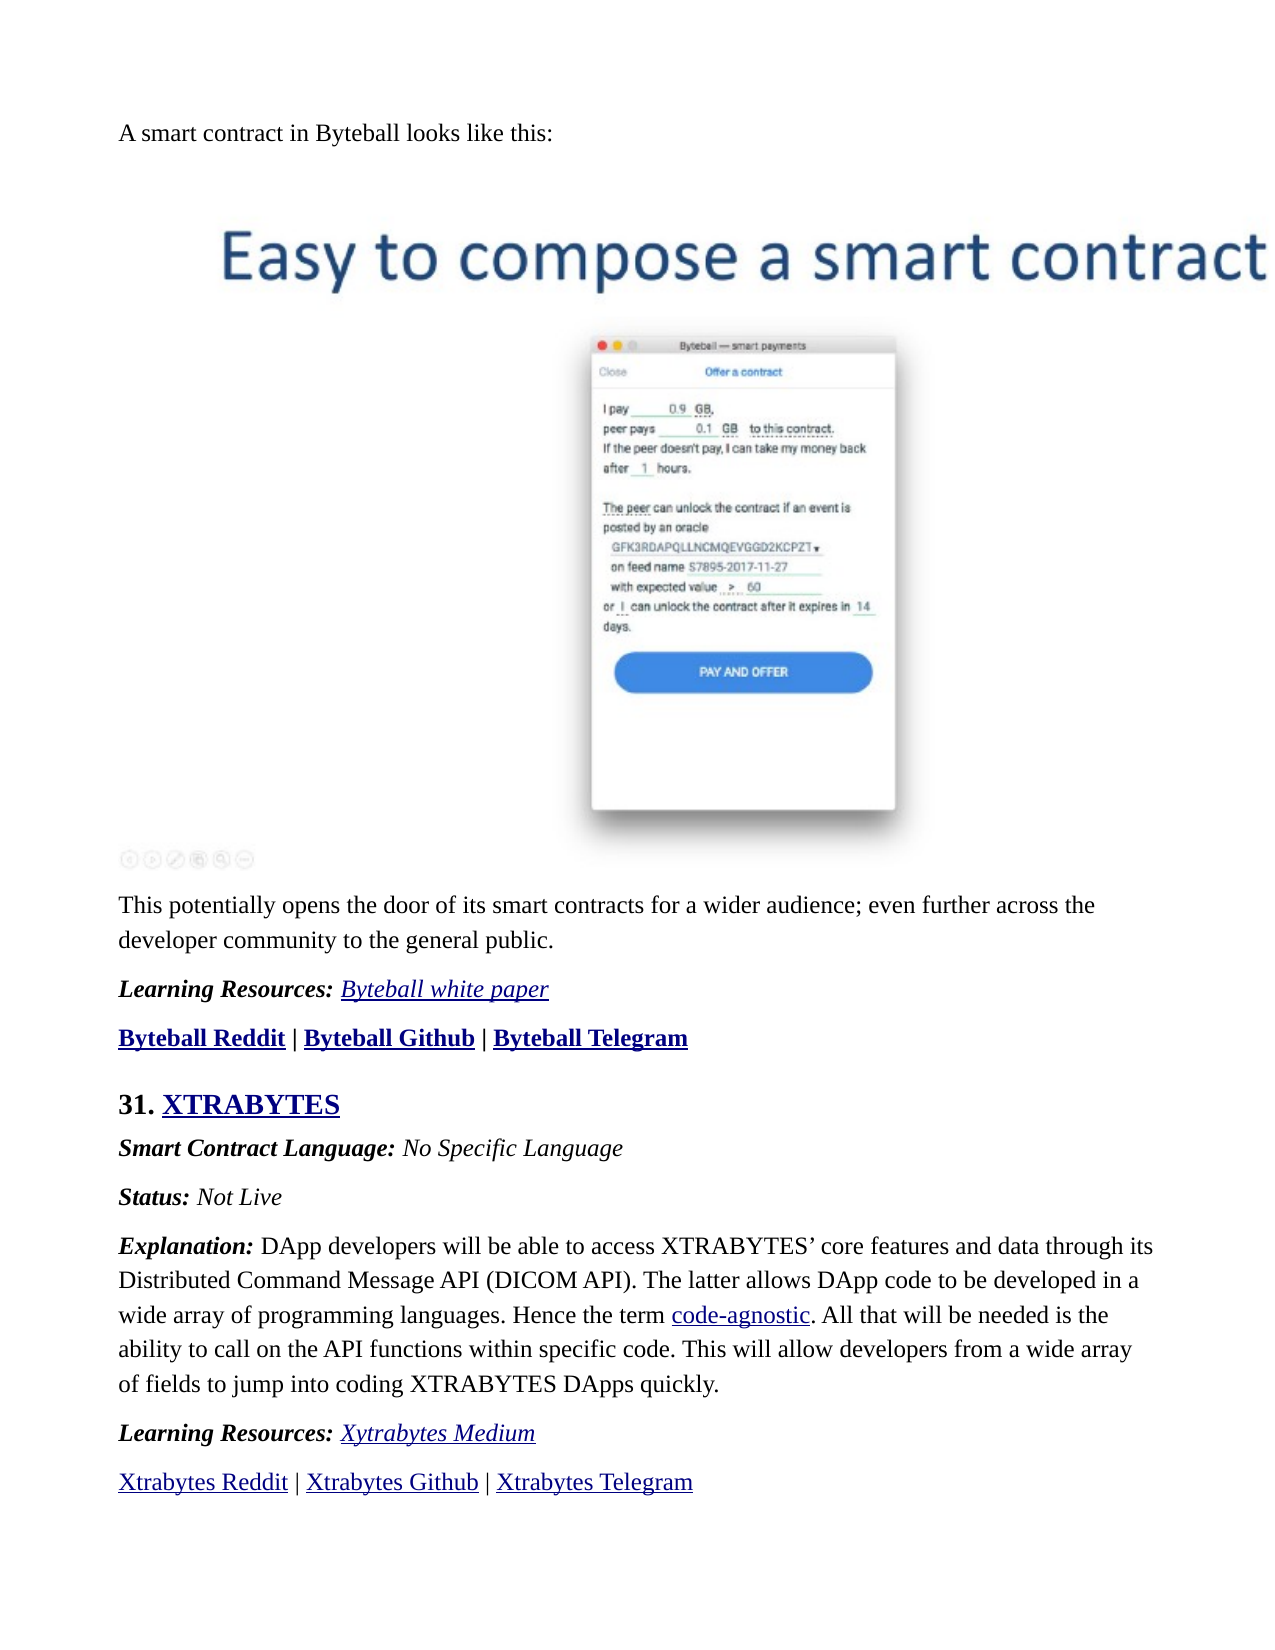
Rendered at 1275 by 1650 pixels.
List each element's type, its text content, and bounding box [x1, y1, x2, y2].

picture [118, 167, 1275, 871]
text Xtrabytes Reddit | Xtrabytes Github | Xtrabytes Telegram [118, 1467, 1157, 1496]
text Status: Not Live [118, 1182, 1157, 1211]
subtitle 31. XTRABYTES [118, 1087, 1157, 1120]
text This potentially opens the door of its smart contracts for a wider audience; even further across the developer community to the general public. [118, 891, 1157, 954]
text Learning Resources: Xytrabytes Medium [118, 1418, 1157, 1447]
text A smart contract in Byteball looks like this: [118, 118, 1157, 147]
text Byteball Reddit | Byteball Github | Byteball Telegram [118, 1023, 1157, 1052]
text Learning Resources: Byteball white paper [118, 974, 1157, 1003]
text Smart Contract Language: No Specific Language [118, 1133, 1157, 1162]
text Explanation: DApp developers will be able to access XTRABYTES’ core features and data through its Distributed Command Message API (DICOM API). The latter allows DApp code to be developed in a wide array of programming languages. Hence the term code-agnostic. All that will be needed is the ability to call on the API functions within specific code. This will allow developers from a wide array of fields to jump into coding XTRABYTES DApps quickly. [118, 1231, 1157, 1398]
